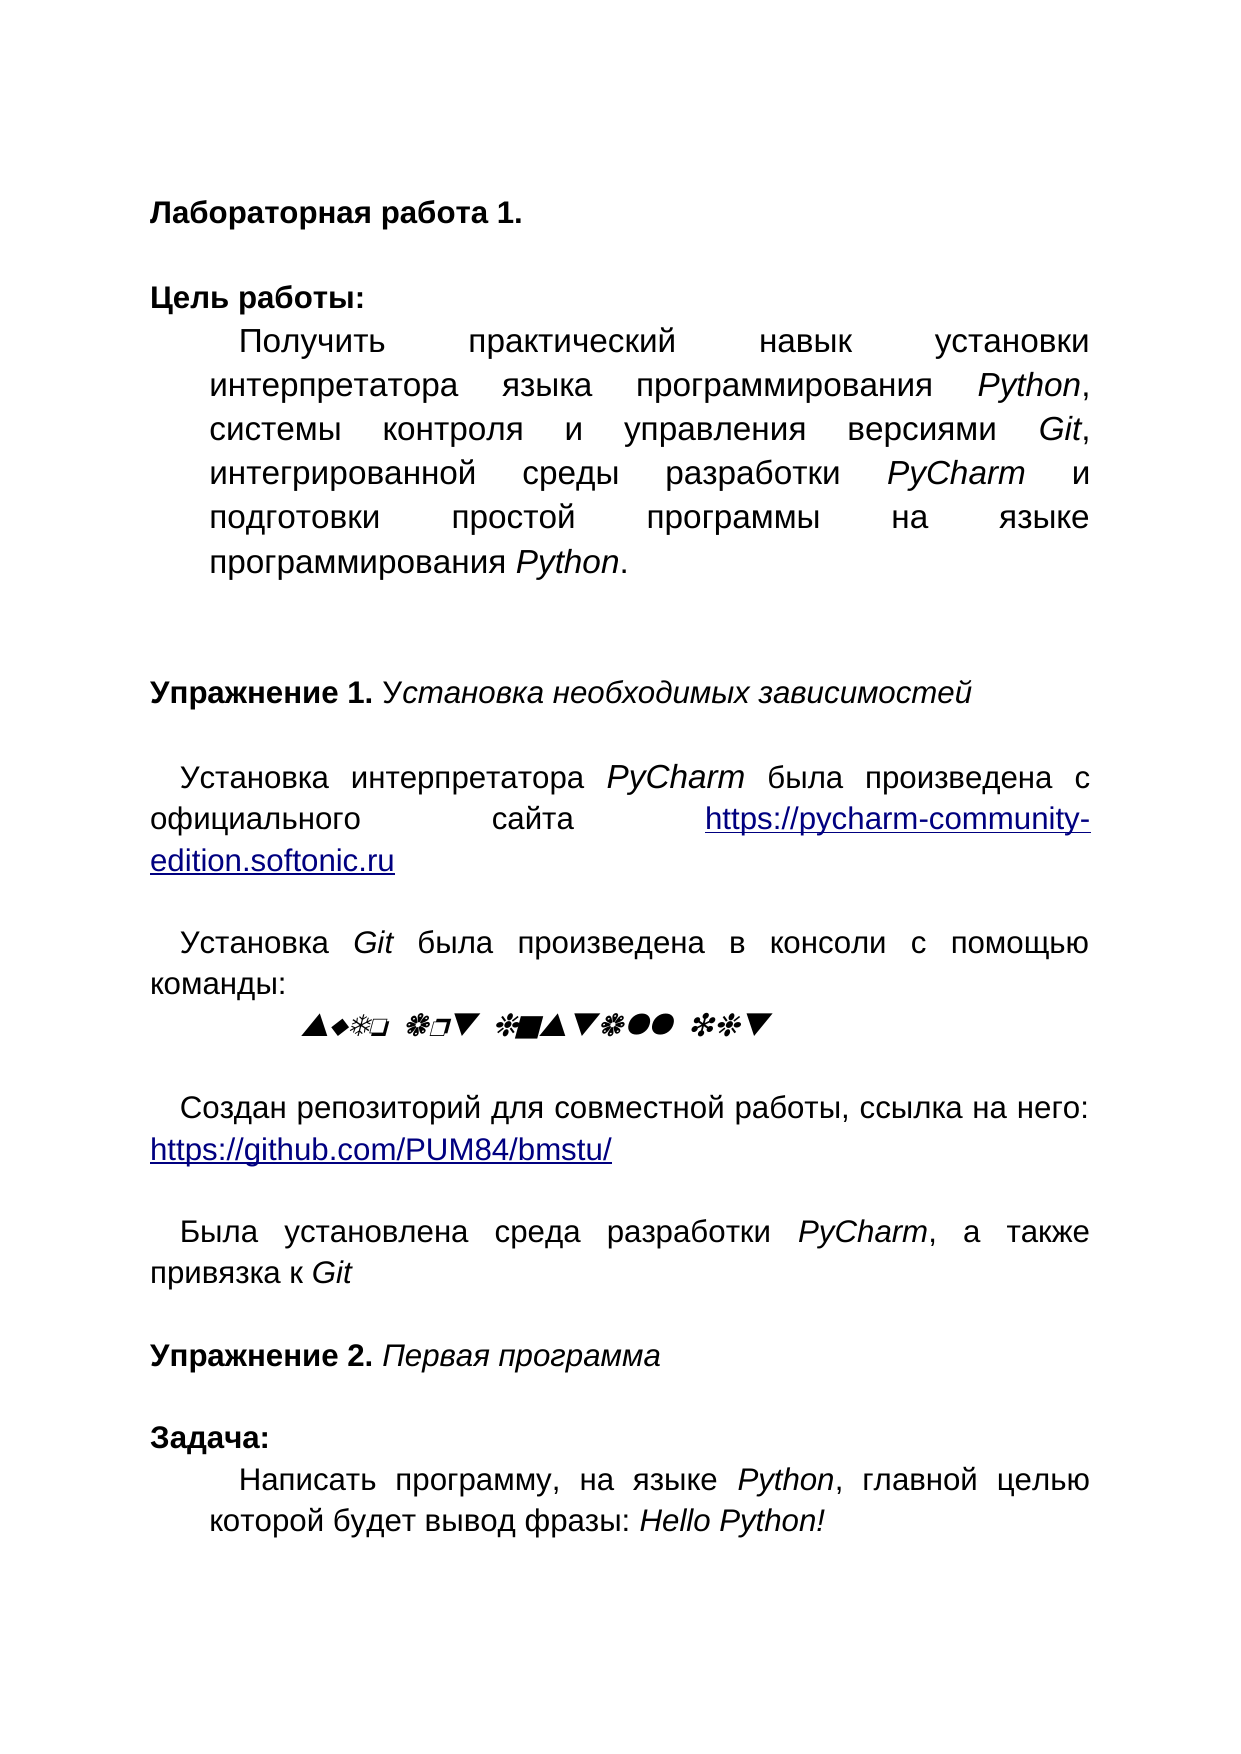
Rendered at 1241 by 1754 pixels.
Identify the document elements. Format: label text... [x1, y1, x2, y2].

text Установка интерпретатора PyCharm была произведена с официального сайта https://pycharm-community-edition.softonic.ru [150, 757, 1090, 878]
text Создан репозиторий для совместной работы, ссылка на него: https://github.com/PUM84/bmstu/ [150, 1089, 1090, 1167]
text Была установлена среда разработки PyCharm, а также привязка к Git [150, 1213, 1090, 1290]
text Лабораторная работа 1. [150, 194, 1090, 230]
text Задача: [150, 1419, 1090, 1455]
text Цель работы: [150, 279, 1090, 316]
text sudo apt install git [150, 1007, 1090, 1043]
text Упражнение 1. Установка необходимых зависимостей [150, 674, 1090, 710]
text Упражнение 2. Первая программа [150, 1337, 1090, 1373]
text Установка Git была произведена в консоли с помощью команды: [150, 924, 1090, 1001]
text Написать программу, на языке Python, главной целью которой будет вывод фразы: Hello Python! [209, 1461, 1090, 1538]
text Получить практический навык установки интерпретатора языка программирования Python, системы контроля и управления версиями Git, интегрированной среды разработки PyCharm и подготовки простой программы на языке программирования Python. [209, 321, 1090, 580]
